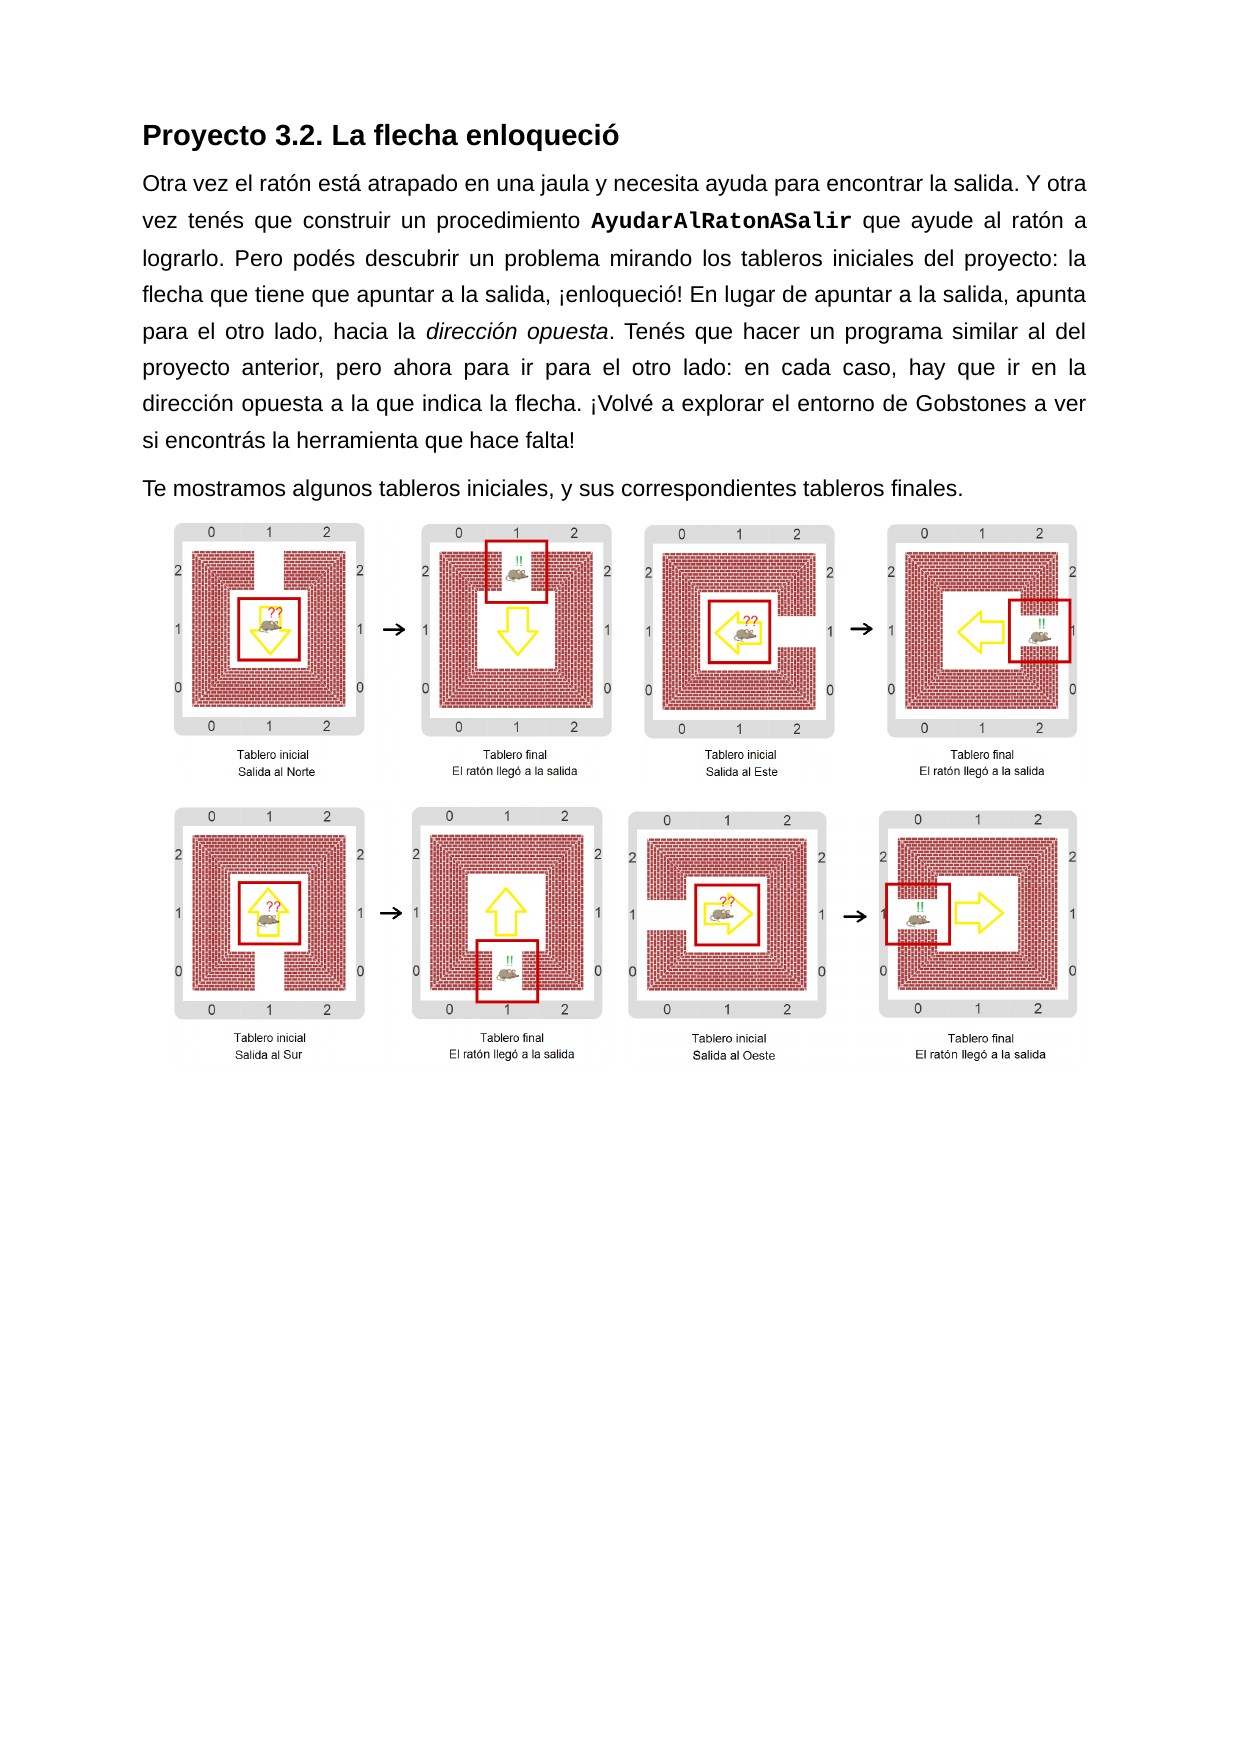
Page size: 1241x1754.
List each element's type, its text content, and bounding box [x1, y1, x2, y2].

picture [170, 802, 614, 1069]
picture [626, 808, 1087, 1069]
picture [641, 517, 1084, 786]
text Otra vez el ratón está atrapado en una jaula y necesita ayuda para encontrar la salida. Y otra vez tenés que construir un procedimiento AyudarAlRatonASalir que ayude al ratón a lograrlo. Pero podés descubrir un problema mirando los tableros iniciales del proyecto: la flecha que tiene que apuntar a la salida, ¡enloqueció! En lugar de apuntar a la salida, apunta para el otro lado, hacia la dirección opuesta. Tenés que hacer un programa similar al del proyecto anterior, pero ahora para ir para el otro lado: en cada caso, hay que ir en la dirección opuesta a la que indica la flecha. ¡Volvé a explorar el entorno de Gobstones a ver si encontrás la herramienta que hace falta! [142, 170, 1087, 453]
text Proyecto 3.2. La flecha enloqueció [142, 118, 1087, 152]
picture [173, 519, 617, 786]
text Te mostramos algunos tableros iniciales, y sus correspondientes tableros finales. [142, 475, 1087, 501]
